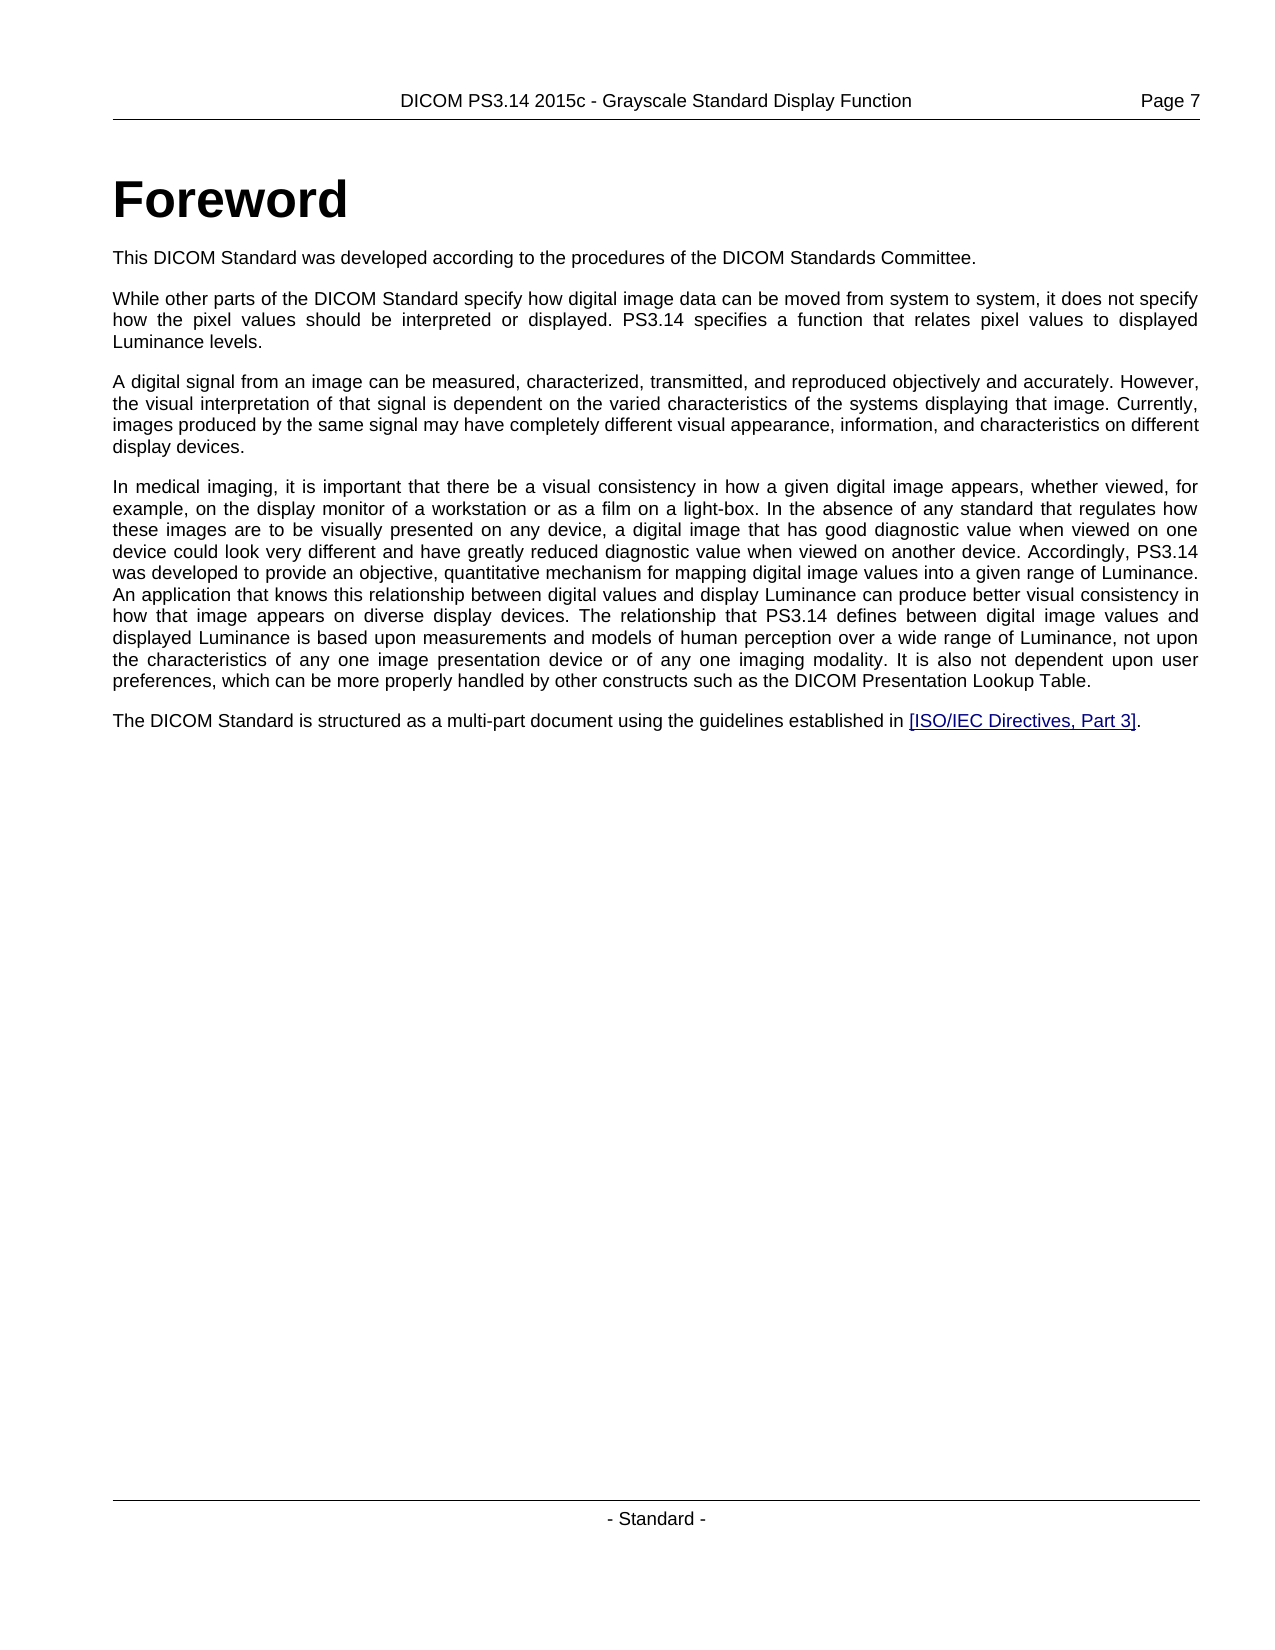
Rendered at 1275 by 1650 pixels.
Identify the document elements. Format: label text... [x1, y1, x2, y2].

text This DICOM Standard was developed according to the procedures of the DICOM Standards Committee. [112, 247, 1200, 269]
text In medical imaging, it is important that there be a visual consistency in how a given digital image appears, whether viewed, for example, on the display monitor of a workstation or as a film on a light-box. In the absence of any standard that regulates how these images are to be visually presented on any device, a digital image that has good diagnostic value when viewed on one device could look very different and have greatly reduced diagnostic value when viewed on another device. Accordingly, PS3.14 was developed to provide an objective, quantitative mechanism for mapping digital image values into a given range of Luminance. An application that knows this relationship between digital values and display Luminance can produce better visual consistency in how that image appears on diverse display devices. The relationship that PS3.14 defines between digital image values and displayed Luminance is based upon measurements and models of human perception over a wide range of Luminance, not upon the characteristics of any one image presentation device or of any one imaging modality. It is also not dependent upon user preferences, which can be more properly handled by other constructs such as the DICOM Presentation Lookup Table. [112, 476, 1200, 691]
text Foreword [112, 169, 1200, 228]
text A digital signal from an image can be measured, characterized, transmitted, and reproduced objectively and accurately. However, the visual interpretation of that signal is dependent on the varied characteristics of the systems displaying that image. Currently, images produced by the same signal may have completely different visual appearance, information, and characteristics on different display devices. [112, 371, 1200, 457]
text The DICOM Standard is structured as a multi-part document using the guidelines established in [ISO/IEC Directives, Part 3]. [112, 710, 1200, 732]
text While other parts of the DICOM Standard specify how digital image data can be moved from system to system, it does not specify how the pixel values should be interpreted or displayed. PS3.14 specifies a function that relates pixel values to displayed Luminance levels. [112, 287, 1200, 352]
